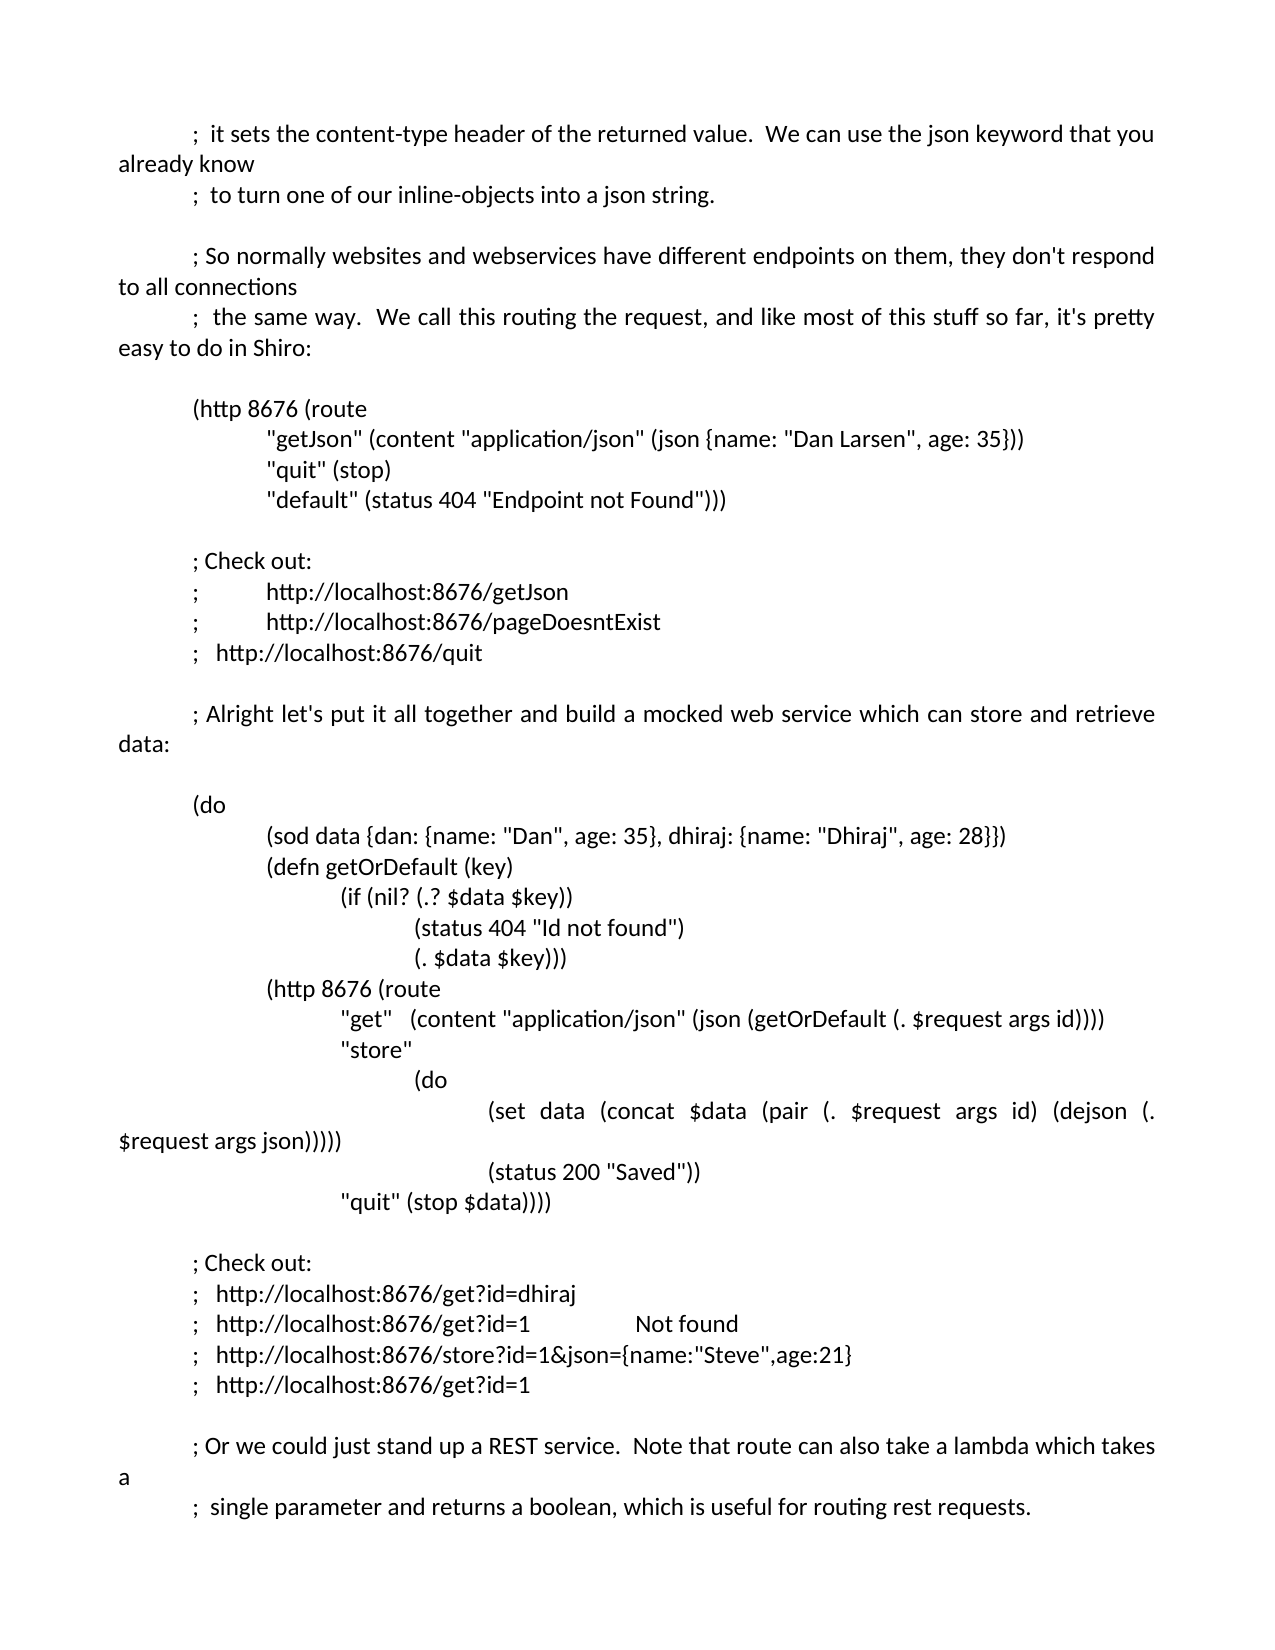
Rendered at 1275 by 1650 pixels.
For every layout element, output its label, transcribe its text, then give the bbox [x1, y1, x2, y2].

text "default" (status 404 "Endpoint not Found"))) [118, 484, 1157, 515]
text (set data (concat $data (pair (. $request args id) (dejson (. $request args json))))) [118, 1095, 1157, 1156]
text ; http://localhost:8676/get?id=dhiraj [118, 1278, 1157, 1308]
text (defn getOrDefault (key) [118, 851, 1157, 881]
text ; the same way. We call this routing the request, and like most of this stuff so far, it's pretty easy to do in Shiro: [118, 301, 1157, 362]
text ; it sets the content-type header of the returned value. We can use the json keyword that you already know [118, 118, 1157, 179]
text (do [118, 1064, 1157, 1095]
text ; http://localhost:8676/getJson [118, 576, 1157, 606]
text (if (nil? (.? $data $key)) [118, 881, 1157, 912]
text (. $data $key))) [118, 942, 1157, 973]
text (status 404 "Id not found") [118, 912, 1157, 942]
text ; http://localhost:8676/store?id=1&json={name:"Steve",age:21} [118, 1339, 1157, 1369]
text ; Check out: [118, 545, 1157, 576]
text ; Check out: [118, 1247, 1157, 1278]
text (sod data {dan: {name: "Dan", age: 35}, dhiraj: {name: "Dhiraj", age: 28}}) [118, 820, 1157, 851]
text "quit" (stop $data)))) [118, 1186, 1157, 1217]
text "quit" (stop) [118, 454, 1157, 484]
text ; http://localhost:8676/get?id=1 Not found [118, 1308, 1157, 1339]
text ; http://localhost:8676/pageDoesntExist [118, 606, 1157, 637]
text (status 200 "Saved")) [118, 1156, 1157, 1186]
text (http 8676 (route [118, 973, 1157, 1003]
text "get" (content "application/json" (json (getOrDefault (. $request args id)))) [118, 1003, 1157, 1034]
text (do [118, 789, 1157, 820]
text ; Or we could just stand up a REST service. Note that route can also take a lambda which takes a [118, 1431, 1157, 1492]
text ; single parameter and returns a boolean, which is useful for routing rest requests. [118, 1492, 1157, 1522]
text ; So normally websites and webservices have different endpoints on them, they don't respond to all connections [118, 240, 1157, 301]
text ; Alright let's put it all together and build a mocked web service which can store and retrieve data: [118, 698, 1157, 759]
text ; http://localhost:8676/quit [118, 637, 1157, 667]
text "getJson" (content "application/json" (json {name: "Dan Larsen", age: 35})) [118, 423, 1157, 454]
text (http 8676 (route [118, 393, 1157, 423]
text "store" [118, 1034, 1157, 1064]
text ; to turn one of our inline-objects into a json string. [118, 179, 1157, 210]
text ; http://localhost:8676/get?id=1 [118, 1369, 1157, 1400]
